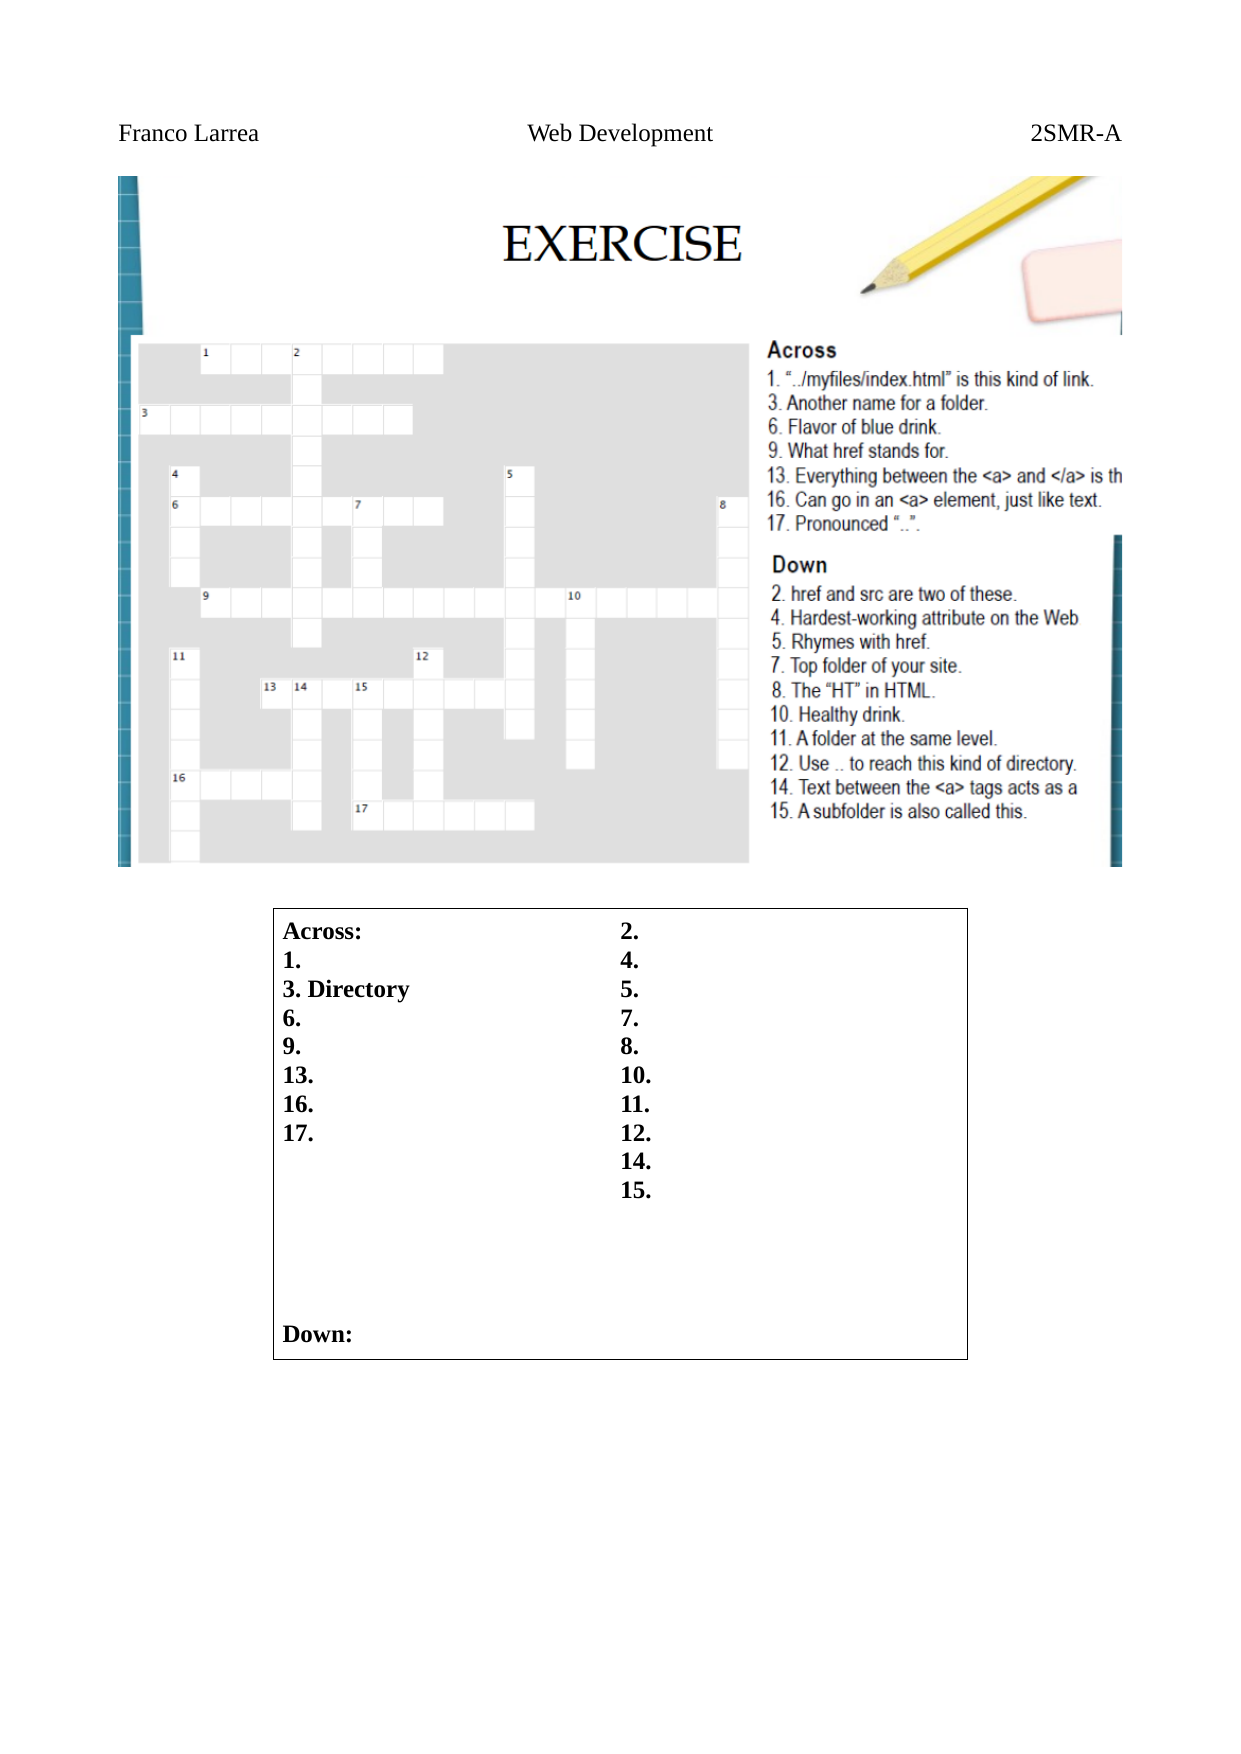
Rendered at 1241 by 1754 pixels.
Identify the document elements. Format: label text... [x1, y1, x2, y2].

text 8. [620, 1031, 958, 1060]
text 11. [620, 1089, 958, 1118]
text 9. [282, 1031, 620, 1060]
picture [118, 176, 1123, 867]
text 4. [620, 945, 958, 974]
text 2. [620, 916, 958, 945]
text 3. Directory [282, 974, 620, 1003]
text 13. [282, 1060, 620, 1089]
text 16. [282, 1089, 620, 1118]
text 15. [620, 1175, 958, 1204]
text 7. [620, 1003, 958, 1031]
text 17. [282, 1118, 620, 1146]
text 14. [620, 1146, 958, 1175]
text Down: [282, 1319, 620, 1348]
text 12. [620, 1118, 958, 1146]
text 1. [282, 945, 620, 974]
text Across: [282, 916, 620, 945]
text 10. [620, 1060, 958, 1089]
text 5. [620, 974, 958, 1003]
text 6. [282, 1003, 620, 1031]
